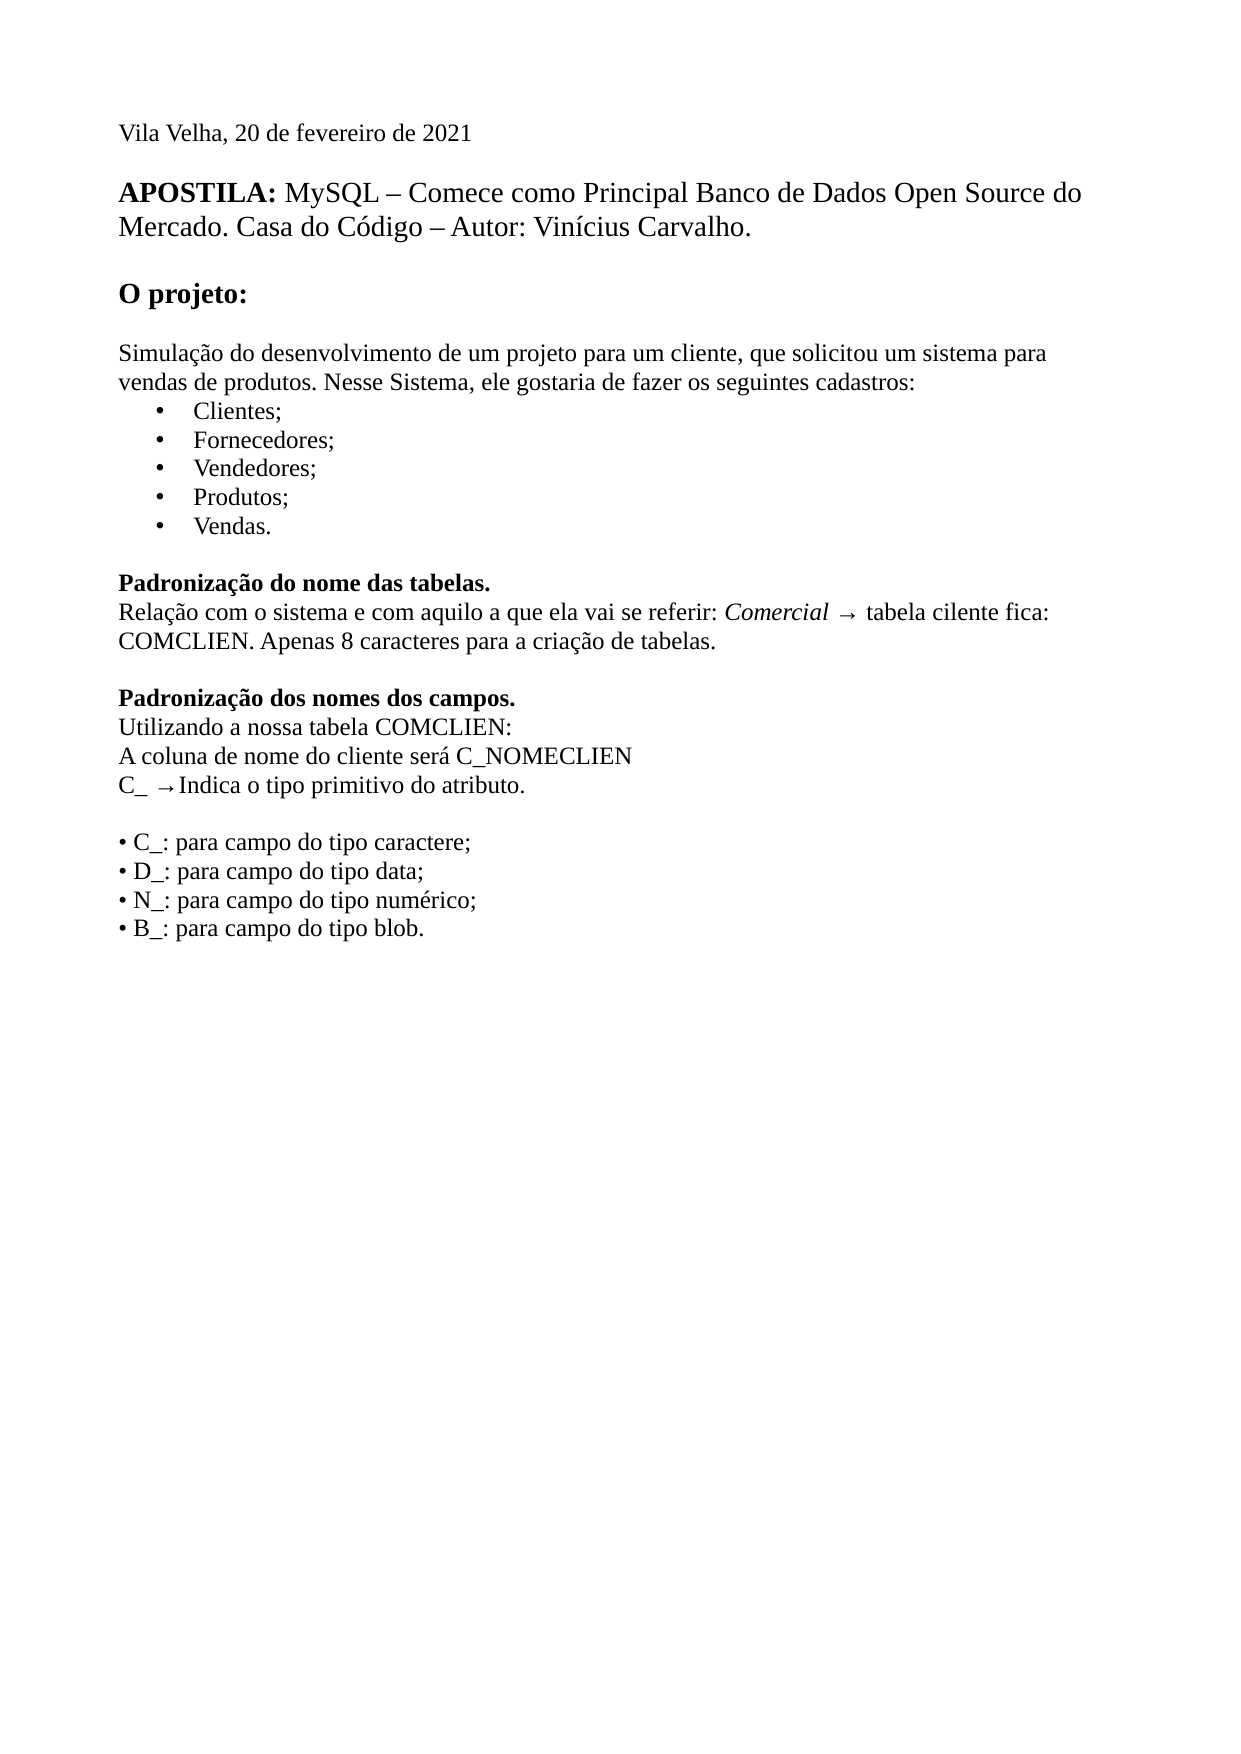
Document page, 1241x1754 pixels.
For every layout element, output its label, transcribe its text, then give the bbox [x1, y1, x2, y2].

text Utilizando a nossa tabela COMCLIEN: [118, 712, 1122, 741]
list Vendedores; [156, 453, 1122, 482]
text • B_: para campo do tipo blob. [118, 913, 1122, 942]
text COMCLIEN. Apenas 8 caracteres para a criação de tabelas. [118, 626, 1122, 655]
text C_ →Indica o tipo primitivo do atributo. [118, 770, 1122, 798]
text • D_: para campo do tipo data; [118, 856, 1122, 885]
text O projeto: [118, 276, 1122, 310]
list Produtos; [156, 482, 1122, 511]
text • N_: para campo do tipo numérico; [118, 885, 1122, 913]
text • C_: para campo do tipo caractere; [118, 827, 1122, 856]
text Padronização dos nomes dos campos. [118, 683, 1122, 712]
text A coluna de nome do cliente será C_NOMECLIEN [118, 741, 1122, 770]
text APOSTILA: MySQL – Comece como Principal Banco de Dados Open Source do Mercado. Casa do Código – Autor: Vinícius Carvalho. [118, 176, 1122, 243]
text Simulação do desenvolvimento de um projeto para um cliente, que solicitou um sistema para vendas de produtos. Nesse Sistema, ele gostaria de fazer os seguintes cadastros: [118, 338, 1122, 396]
list Fornecedores; [156, 425, 1122, 453]
text Padronização do nome das tabelas. [118, 568, 1122, 597]
list Vendas. [156, 511, 1122, 540]
list Clientes; [156, 396, 1122, 425]
text Relação com o sistema e com aquilo a que ela vai se referir: Comercial → tabela cilente fica: [118, 597, 1122, 626]
text Vila Velha, 20 de fevereiro de 2021 [118, 118, 1122, 147]
